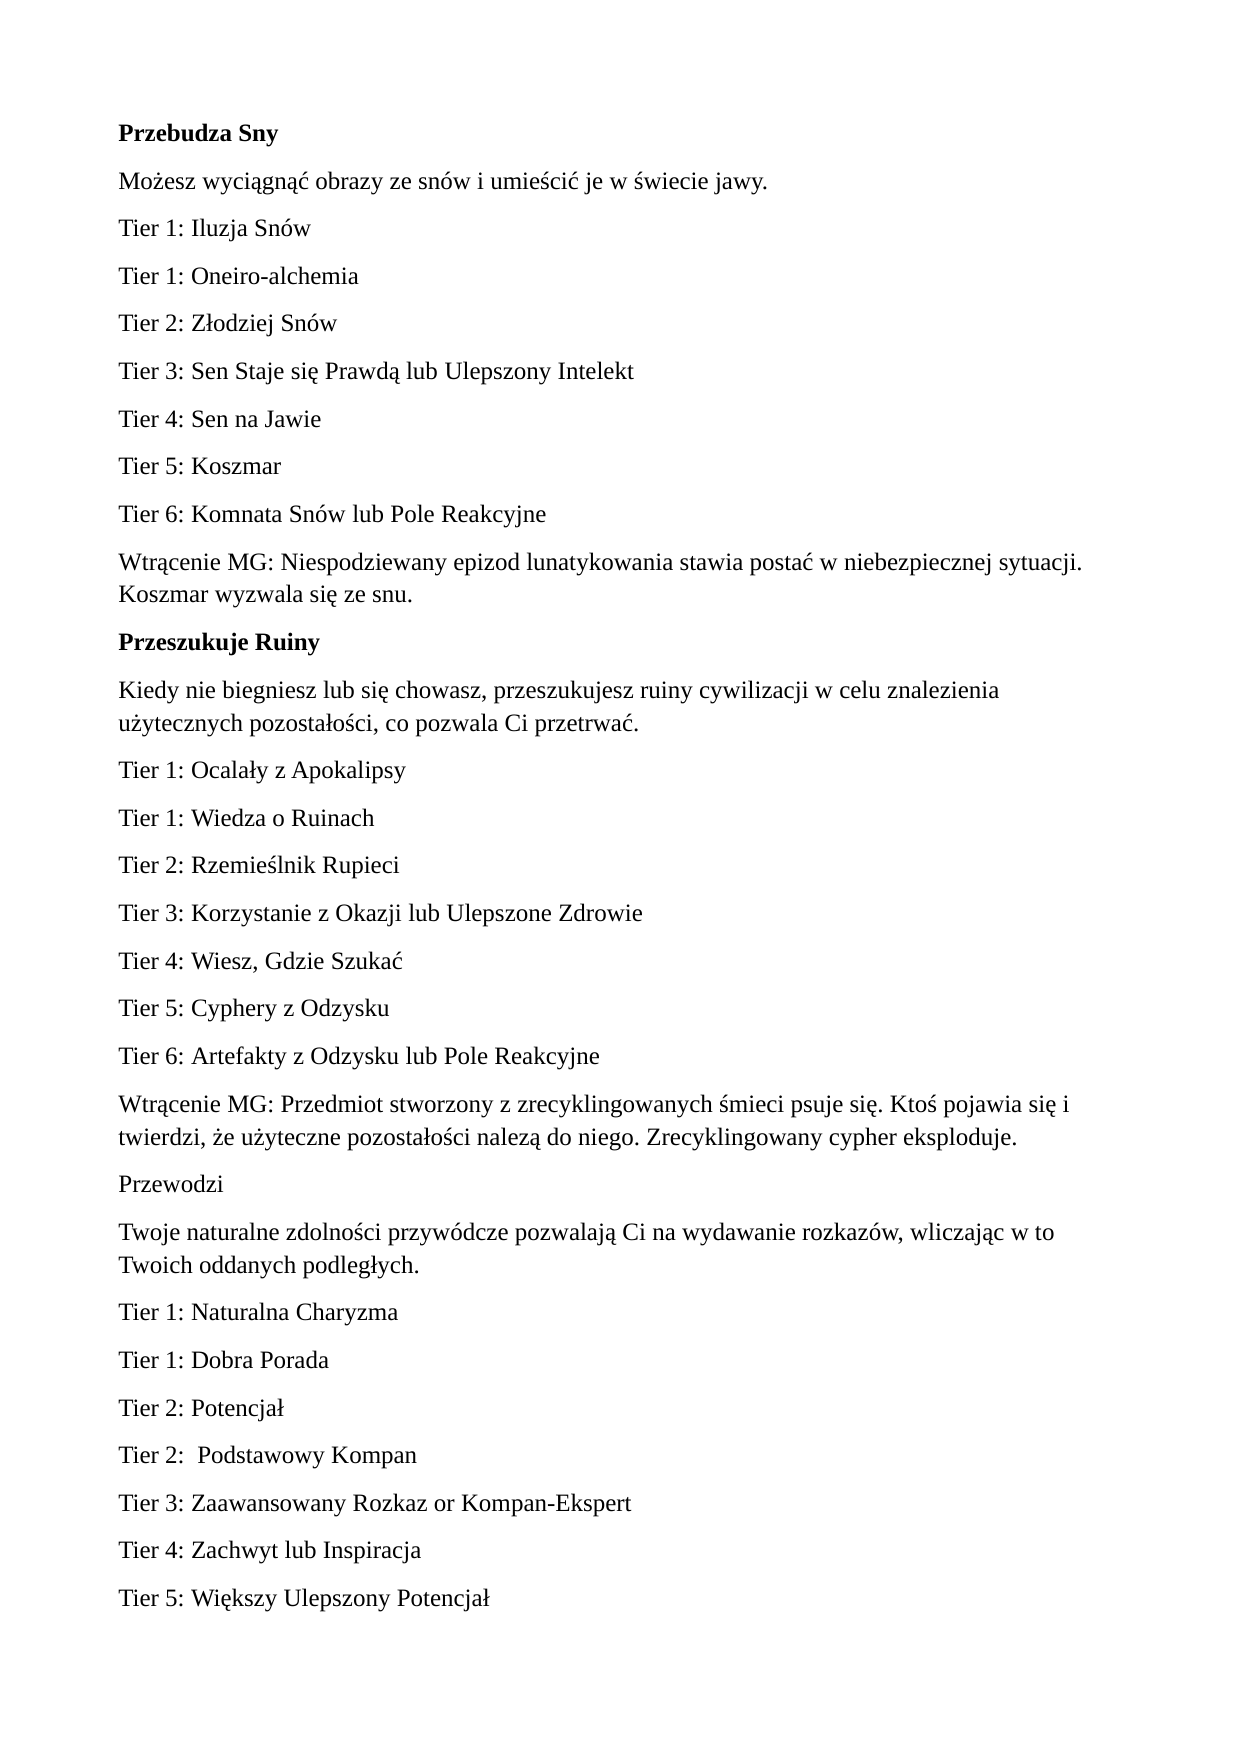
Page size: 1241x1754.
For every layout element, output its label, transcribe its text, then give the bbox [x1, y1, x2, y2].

text Tier 1: Iluzja Snów [118, 213, 1122, 242]
text Przebudza Sny [118, 118, 1122, 147]
text Tier 5: Większy Ulepszony Potencjał [118, 1583, 1122, 1612]
text Tier 4: Sen na Jawie [118, 404, 1122, 432]
text Tier 1: Dobra Porada [118, 1345, 1122, 1374]
text Przeszukuje Ruiny [118, 627, 1122, 656]
text Tier 1: Oneiro-alchemia [118, 261, 1122, 290]
text Tier 2: Złodziej Snów [118, 308, 1122, 337]
text Tier 2: Rzemieślnik Rupieci [118, 851, 1122, 879]
text Przewodzi [118, 1169, 1122, 1198]
text Tier 3: Sen Staje się Prawdą lub Ulepszony Intelekt [118, 356, 1122, 385]
text Tier 1: Naturalna Charyzma [118, 1297, 1122, 1326]
text Tier 5: Cyphery z Odzysku [118, 993, 1122, 1022]
text Tier 2: Podstawowy Kompan [118, 1440, 1122, 1469]
text Tier 5: Koszmar [118, 451, 1122, 480]
text Tier 3: Korzystanie z Okazji lub Ulepszone Zdrowie [118, 898, 1122, 927]
text Tier 1: Wiedza o Ruinach [118, 803, 1122, 832]
text Tier 6: Artefakty z Odzysku lub Pole Reakcyjne [118, 1041, 1122, 1070]
text Wtrącenie MG: Niespodziewany epizod lunatykowania stawia postać w niebezpiecznej sytuacji. Koszmar wyzwala się ze snu. [118, 547, 1122, 608]
text Tier 3: Zaawansowany Rozkaz or Kompan-Ekspert [118, 1488, 1122, 1517]
text Możesz wyciągnąć obrazy ze snów i umieścić je w świecie jawy. [118, 166, 1122, 194]
text Twoje naturalne zdolności przywódcze pozwalają Ci na wydawanie rozkazów, wliczając w to Twoich oddanych podległych. [118, 1217, 1122, 1279]
text Tier 4: Zachwyt lub Inspiracja [118, 1536, 1122, 1564]
text Tier 4: Wiesz, Gdzie Szukać [118, 946, 1122, 974]
text Tier 2: Potencjał [118, 1393, 1122, 1421]
text Kiedy nie biegniesz lub się chowasz, przeszukujesz ruiny cywilizacji w celu znalezienia użytecznych pozostałości, co pozwala Ci przetrwać. [118, 675, 1122, 737]
text Wtrącenie MG: Przedmiot stworzony z zrecyklingowanych śmieci psuje się. Ktoś pojawia się i twierdzi, że użyteczne pozostałości nalezą do niego. Zrecyklingowany cypher eksploduje. [118, 1089, 1122, 1150]
text Tier 6: Komnata Snów lub Pole Reakcyjne [118, 499, 1122, 528]
text Tier 1: Ocalały z Apokalipsy [118, 755, 1122, 784]
